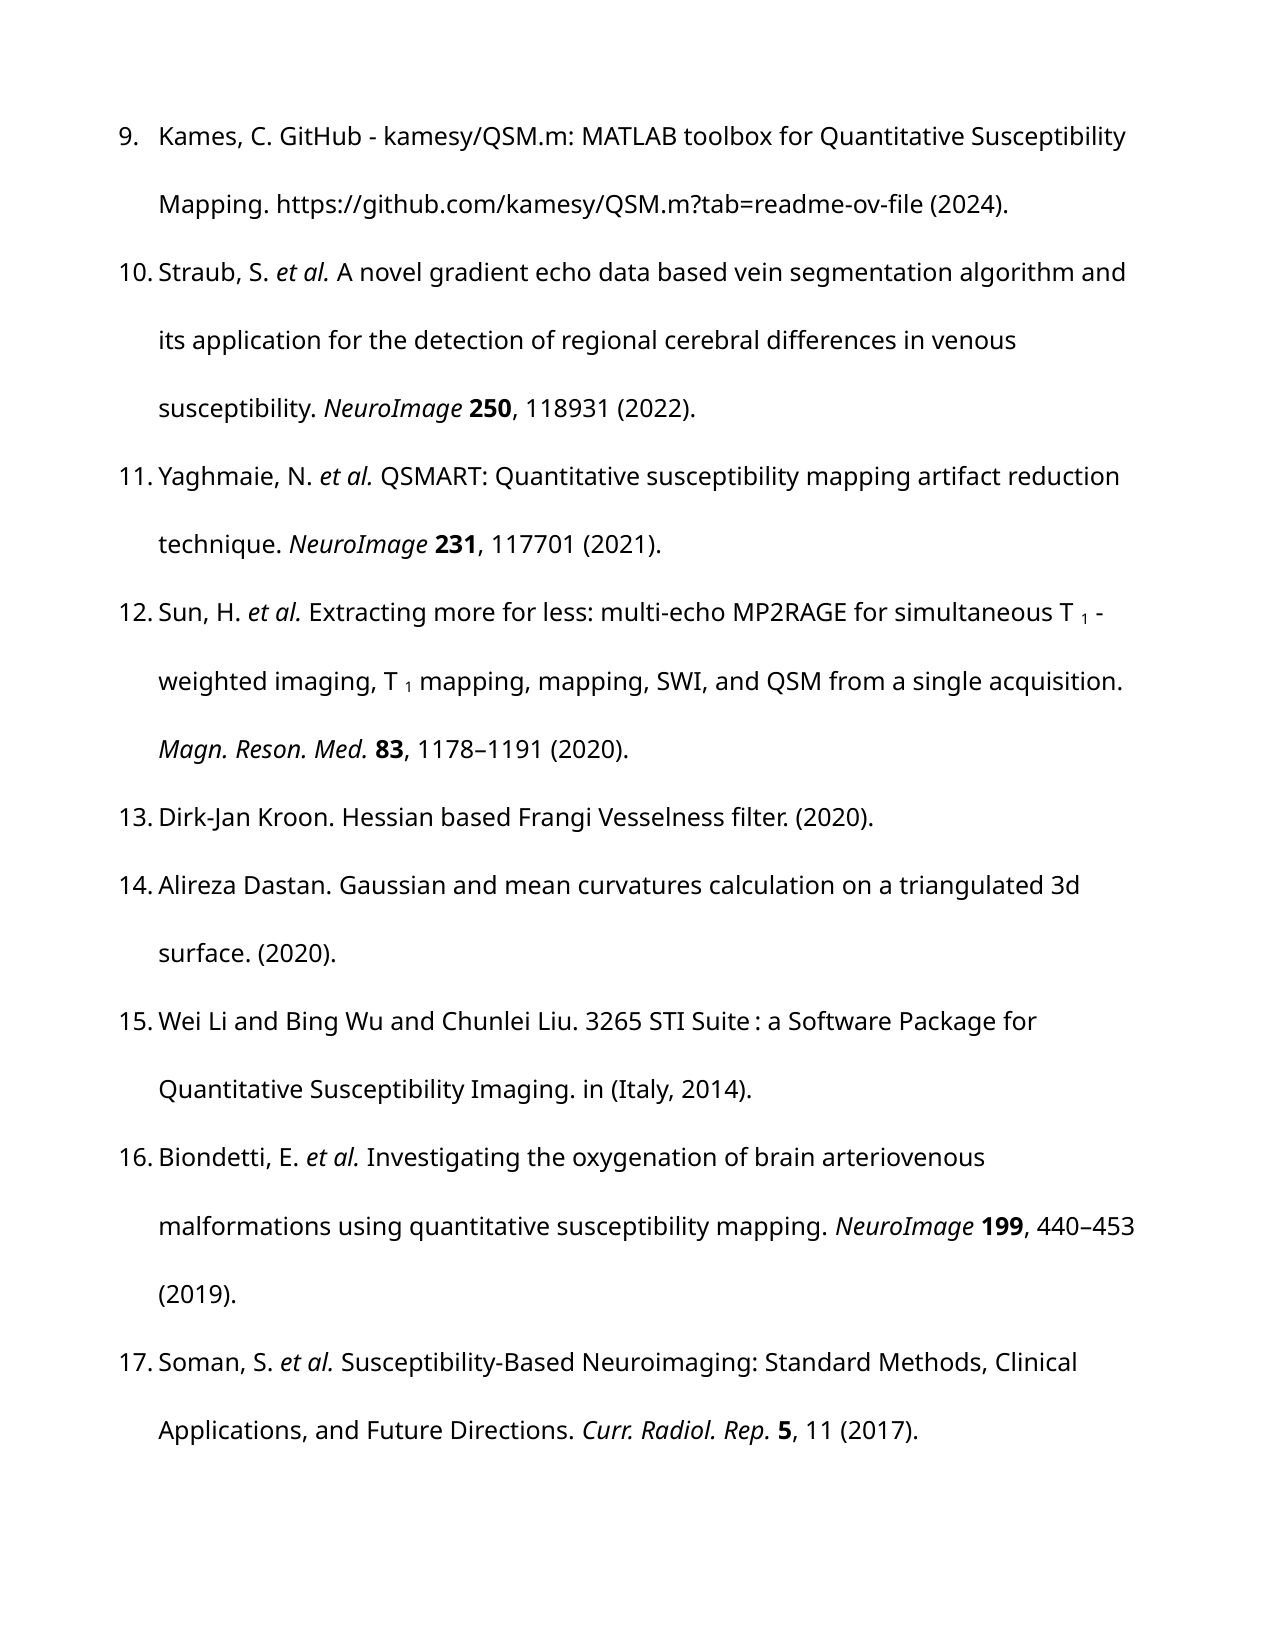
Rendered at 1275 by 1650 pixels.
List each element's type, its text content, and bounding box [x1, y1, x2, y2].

text 17. Soman, S. et al. Susceptibility-Based Neuroimaging: Standard Methods, Clinical Applications, and Future Directions. Curr. Radiol. Rep. 5, 11 (2017). [118, 1344, 1157, 1447]
text 10. Straub, S. et al. A novel gradient echo data based vein segmentation algorithm and its application for the detection of regional cerebral differences in venous susceptibility. NeuroImage 250, 118931 (2022). [118, 254, 1157, 425]
text 15. Wei Li and Bing Wu and Chunlei Liu. 3265 STI Suite : a Software Package for Quantitative Susceptibility Imaging. in (Italy, 2014). [118, 1004, 1157, 1106]
text 13. Dirk-Jan Kroon. Hessian based Frangi Vesselness filter. (2020). [118, 799, 1157, 833]
text 12. Sun, H. et al. Extracting more for less: multi‐echo MP2RAGE for simultaneous T 1 ‐weighted imaging, T 1 mapping, mapping, SWI, and QSM from a single acquisition. Magn. Reson. Med. 83, 1178–1191 (2020). [118, 595, 1157, 765]
text 14. Alireza Dastan. Gaussian and mean curvatures calculation on a triangulated 3d surface. (2020). [118, 867, 1157, 970]
text 11. Yaghmaie, N. et al. QSMART: Quantitative susceptibility mapping artifact reduction technique. NeuroImage 231, 117701 (2021). [118, 459, 1157, 561]
text 16. Biondetti, E. et al. Investigating the oxygenation of brain arteriovenous malformations using quantitative susceptibility mapping. NeuroImage 199, 440–453 (2019). [118, 1140, 1157, 1310]
text 9. Kames, C. GitHub - kamesy/QSM.m: MATLAB toolbox for Quantitative Susceptibility Mapping. https://github.com/kamesy/QSM.m?tab=readme-ov-file (2024). [118, 118, 1157, 220]
